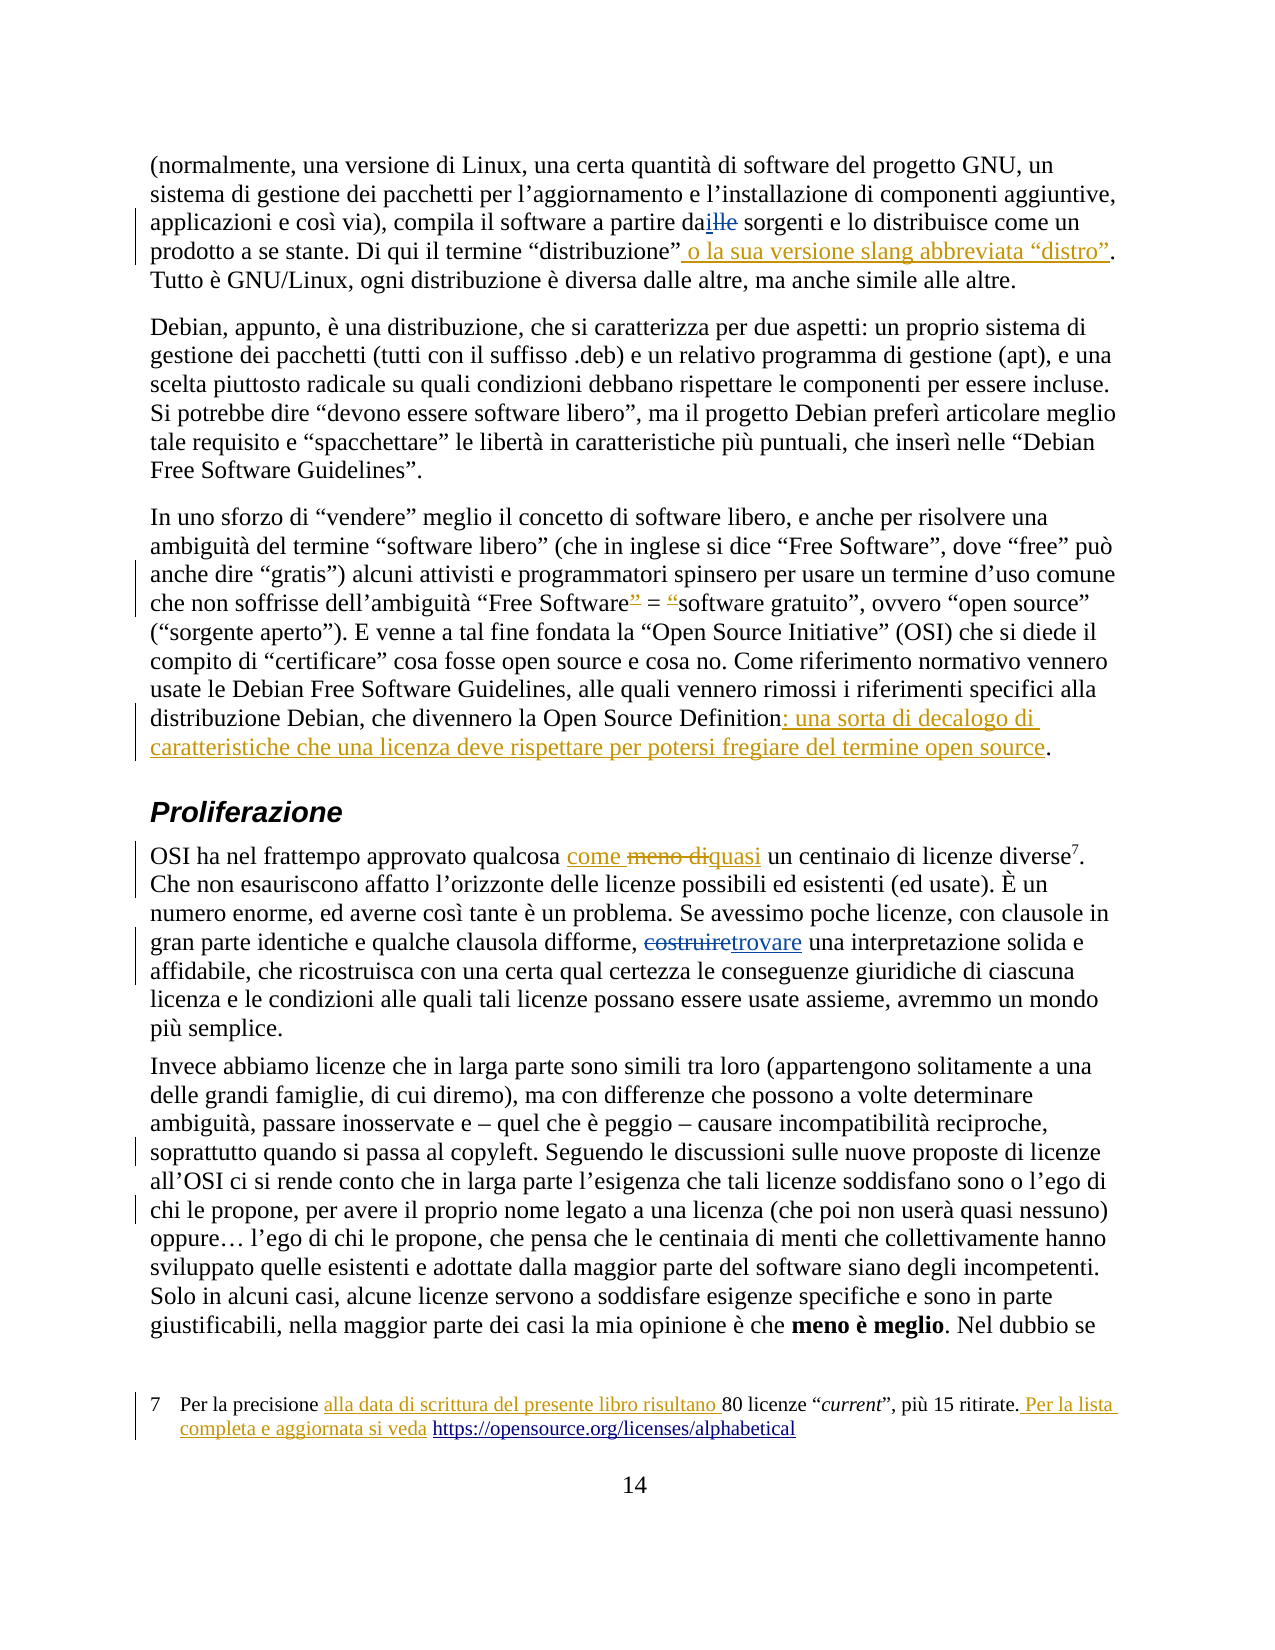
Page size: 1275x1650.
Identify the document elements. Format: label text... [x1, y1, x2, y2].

text Debian, appunto, è una distribuzione, che si caratterizza per due aspetti: un proprio sistema di gestione dei pacchetti (tutti con il suffisso .deb) e un relativo programma di gestione (apt), e una scelta piuttosto radicale su quali condizioni debbano rispettare le componenti per essere incluse. Si potrebbe dire “devono essere software libero”, ma il progetto Debian preferì articolare meglio tale requisito e “spacchettare” le libertà in caratteristiche più puntuali, che inserì nelle “Debian Free Software Guidelines”. [150, 312, 1125, 484]
text OSI ha nel frattempo approvato qualcosa come quasi un centinaio di licenze diverse. Che non esauriscono affatto l’orizzonte delle licenze possibili ed esistenti (ed usate). È un numero enorme, ed averne così tante è un problema. Se avessimo poche licenze, con clausole in gran parte identiche e qualche clausola difforme, trovare una interpretazione solida e affidabile, che ricostruisca con una certa qual certezza le conseguenze giuridiche di ciascuna licenza e le condizioni alle quali tali licenze possano essere usate assieme, avremmo un mondo più semplice. [150, 841, 1125, 1042]
text In uno sforzo di “vendere” meglio il concetto di software libero, e anche per risolvere una ambiguità del termine “software libero” (che in inglese si dice “Free Software”, dove “free” può anche dire “gratis”) alcuni attivisti e programmatori spinsero per usare un termine d’uso comune che non soffrisse dell’ambiguità “Free Software = software gratuito”, ovvero “open source” (“sorgente aperto”). E venne a tal fine fondata la “Open Source Initiative” (OSI) che si diede il compito di “certificare” cosa fosse open source e cosa no. Come riferimento normativo vennero usate le Debian Free Software Guidelines, alle quali vennero rimossi i riferimenti specifici alla distribuzione Debian, che divennero la Open Source Definition: una sorta di decalogo di caratteristiche che una licenza deve rispettare per potersi fregiare del termine open source. [150, 502, 1125, 761]
text Per la precisione alla data di scrittura del presente libro risultano 80 licenze “current”, più 15 ritirate. Per la lista completa e aggiornata si veda https://opensource.org/licenses/alphabetical [150, 1392, 1125, 1440]
text (normalmente, una versione di Linux, una certa quantità di software del progetto GNU, un sistema di gestione dei pacchetti per l’aggiornamento e l’installazione di componenti aggiuntive, applicazioni e così via), compila il software a partire dai sorgenti e lo distribuisce come un prodotto a se stante. Di qui il termine “distribuzione” o la sua versione slang abbreviata “distro”. Tutto è GNU/Linux, ogni distribuzione è diversa dalle altre, ma anche simile alle altre. [150, 150, 1125, 294]
subtitle Proliferazione [150, 795, 1125, 828]
text Invece abbiamo licenze che in larga parte sono simili tra loro (appartengono solitamente a una delle grandi famiglie, di cui diremo), ma con differenze che possono a volte determinare ambiguità, passare inosservate e ‒ quel che è peggio ‒ causare incompatibilità reciproche, soprattutto quando si passa al copyleft. Seguendo le discussioni sulle nuove proposte di licenze all’OSI ci si rende conto che in larga parte l’esigenza che tali licenze soddisfano sono o l’ego di chi le propone, per avere il proprio nome legato a una licenza (che poi non userà quasi nessuno) oppure… l’ego di chi le propone, che pensa che le centinaia di menti che collettivamente hanno sviluppato quelle esistenti e adottate dalla maggior parte del software siano degli incompetenti. Solo in alcuni casi, alcune licenze servono a soddisfare esigenze specifiche e sono in parte giustificabili, nella maggior parte dei casi la mia opinione è che meno è meglio. Nel dubbio se [150, 1051, 1125, 1338]
